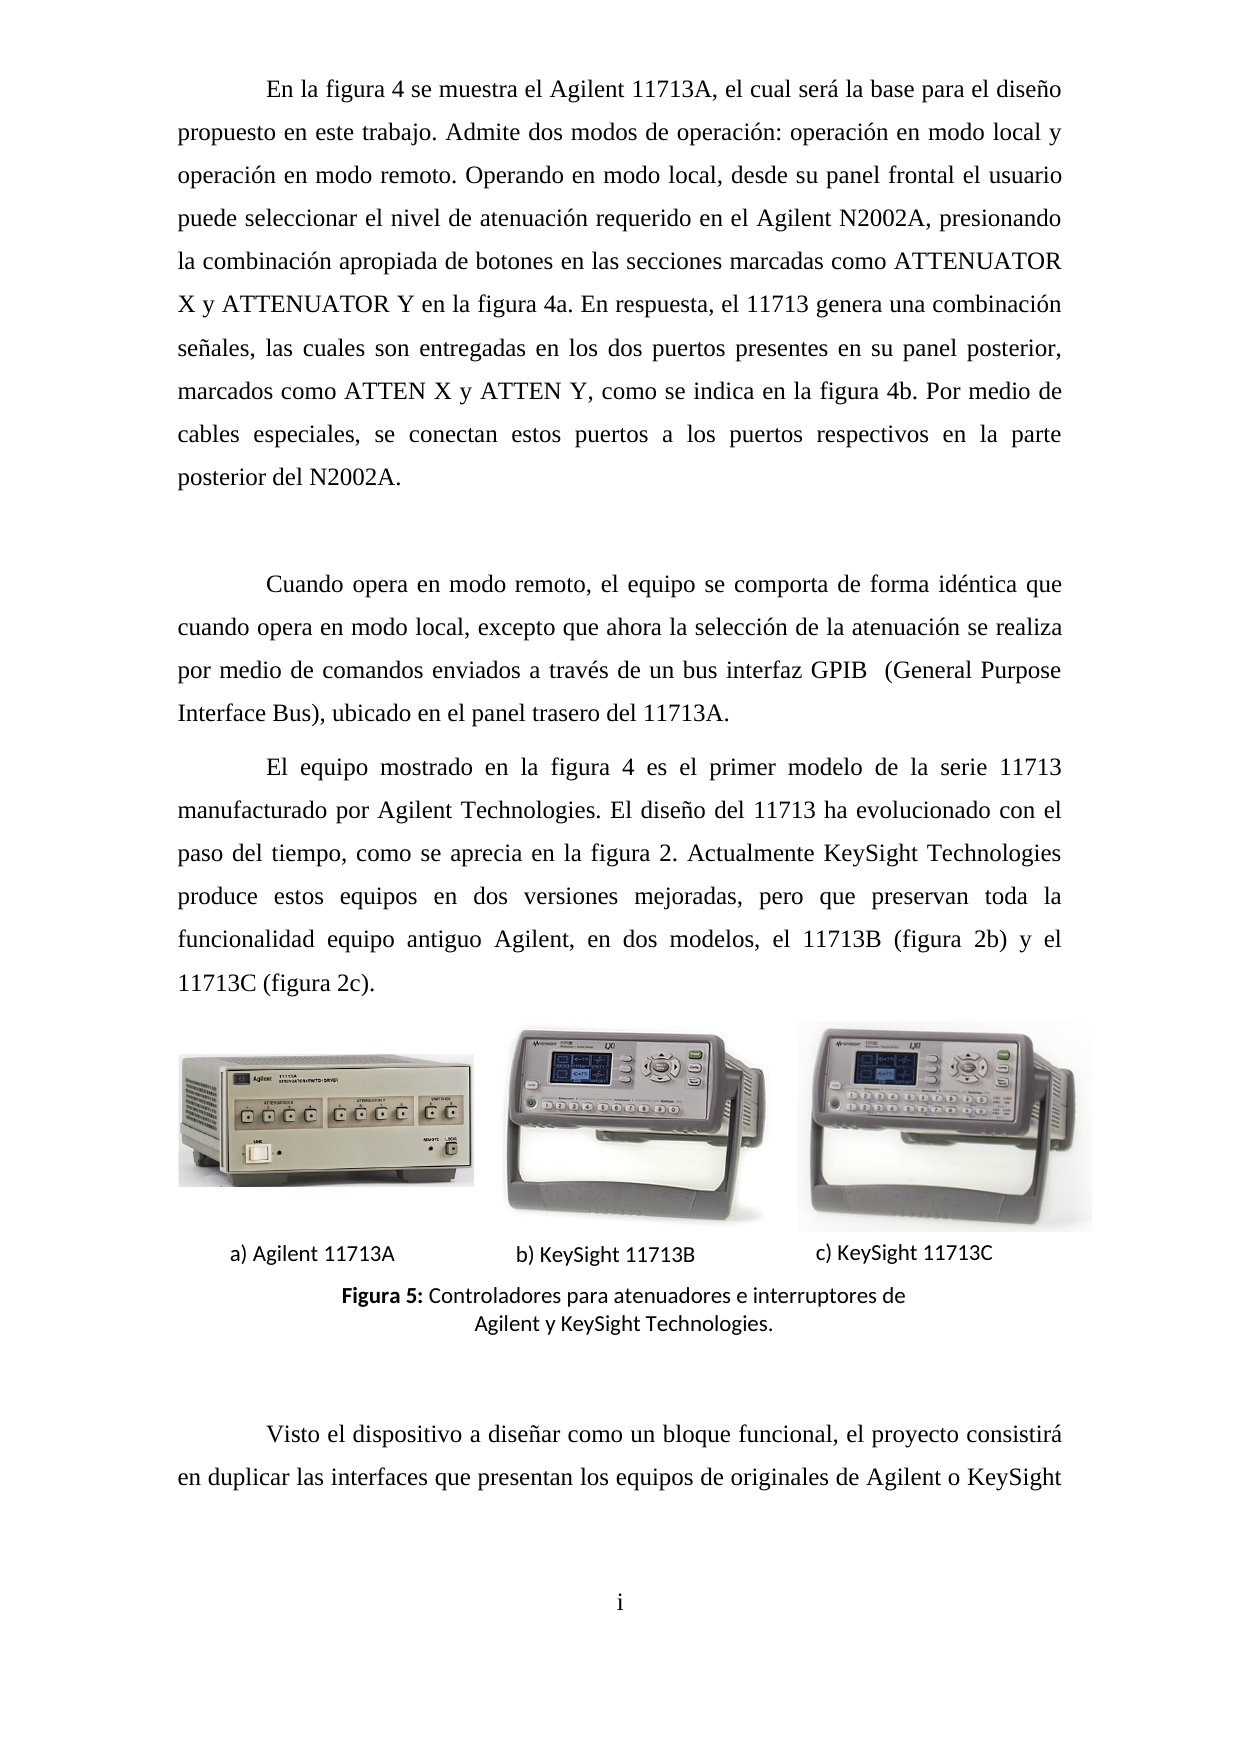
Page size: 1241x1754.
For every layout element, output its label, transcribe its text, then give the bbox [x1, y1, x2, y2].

text El equipo mostrado en la figura 4 es el primer modelo de la serie 11713 manufacturado por Agilent Technologies. El diseño del 11713 ha evolucionado con el paso del tiempo, como se aprecia en la figura 2. Actualmente KeySight Technologies produce estos equipos en dos versiones mejoradas, pero que preservan toda la funcionalidad equipo antiguo Agilent, en dos modelos, el 11713B (figura 2b) y el 11713C (figura 2c). [177, 752, 1063, 996]
text Visto el dispositivo a diseñar como un bloque funcional, el proyecto consistirá en duplicar las interfaces que presentan los equipos de originales de Agilent o KeySight [177, 1419, 1063, 1491]
text Cuando opera en modo remoto, el equipo se comporta de forma idéntica que cuando opera en modo local, excepto que ahora la selección de la atenuación se realiza por medio de comandos enviados a través de un bus interfaz GPIB (General Purpose Interface Bus), ubicado en el panel trasero del 11713A. [177, 569, 1063, 727]
text En la figura 4 se muestra el Agilent 11713A, el cual será la base para el diseño propuesto en este trabajo. Admite dos modos de operación: operación en modo local y operación en modo remoto. Operando en modo local, desde su panel frontal el usuario puede seleccionar el nivel de atenuación requerido en el Agilent N2002A, presionando la combinación apropiada de botones en las secciones marcadas como ATTENUATOR X y ATTENUATOR Y en la figura 4a. En respuesta, el 11713 genera una combinación señales, las cuales son entregadas en los dos puertos presentes en su panel posterior, marcados como ATTEN X y ATTEN Y, como se indica en la figura 4b. Por medio de cables especiales, se conectan estos puertos a los puertos respectivos en la parte posterior del N2002A. [177, 74, 1063, 491]
